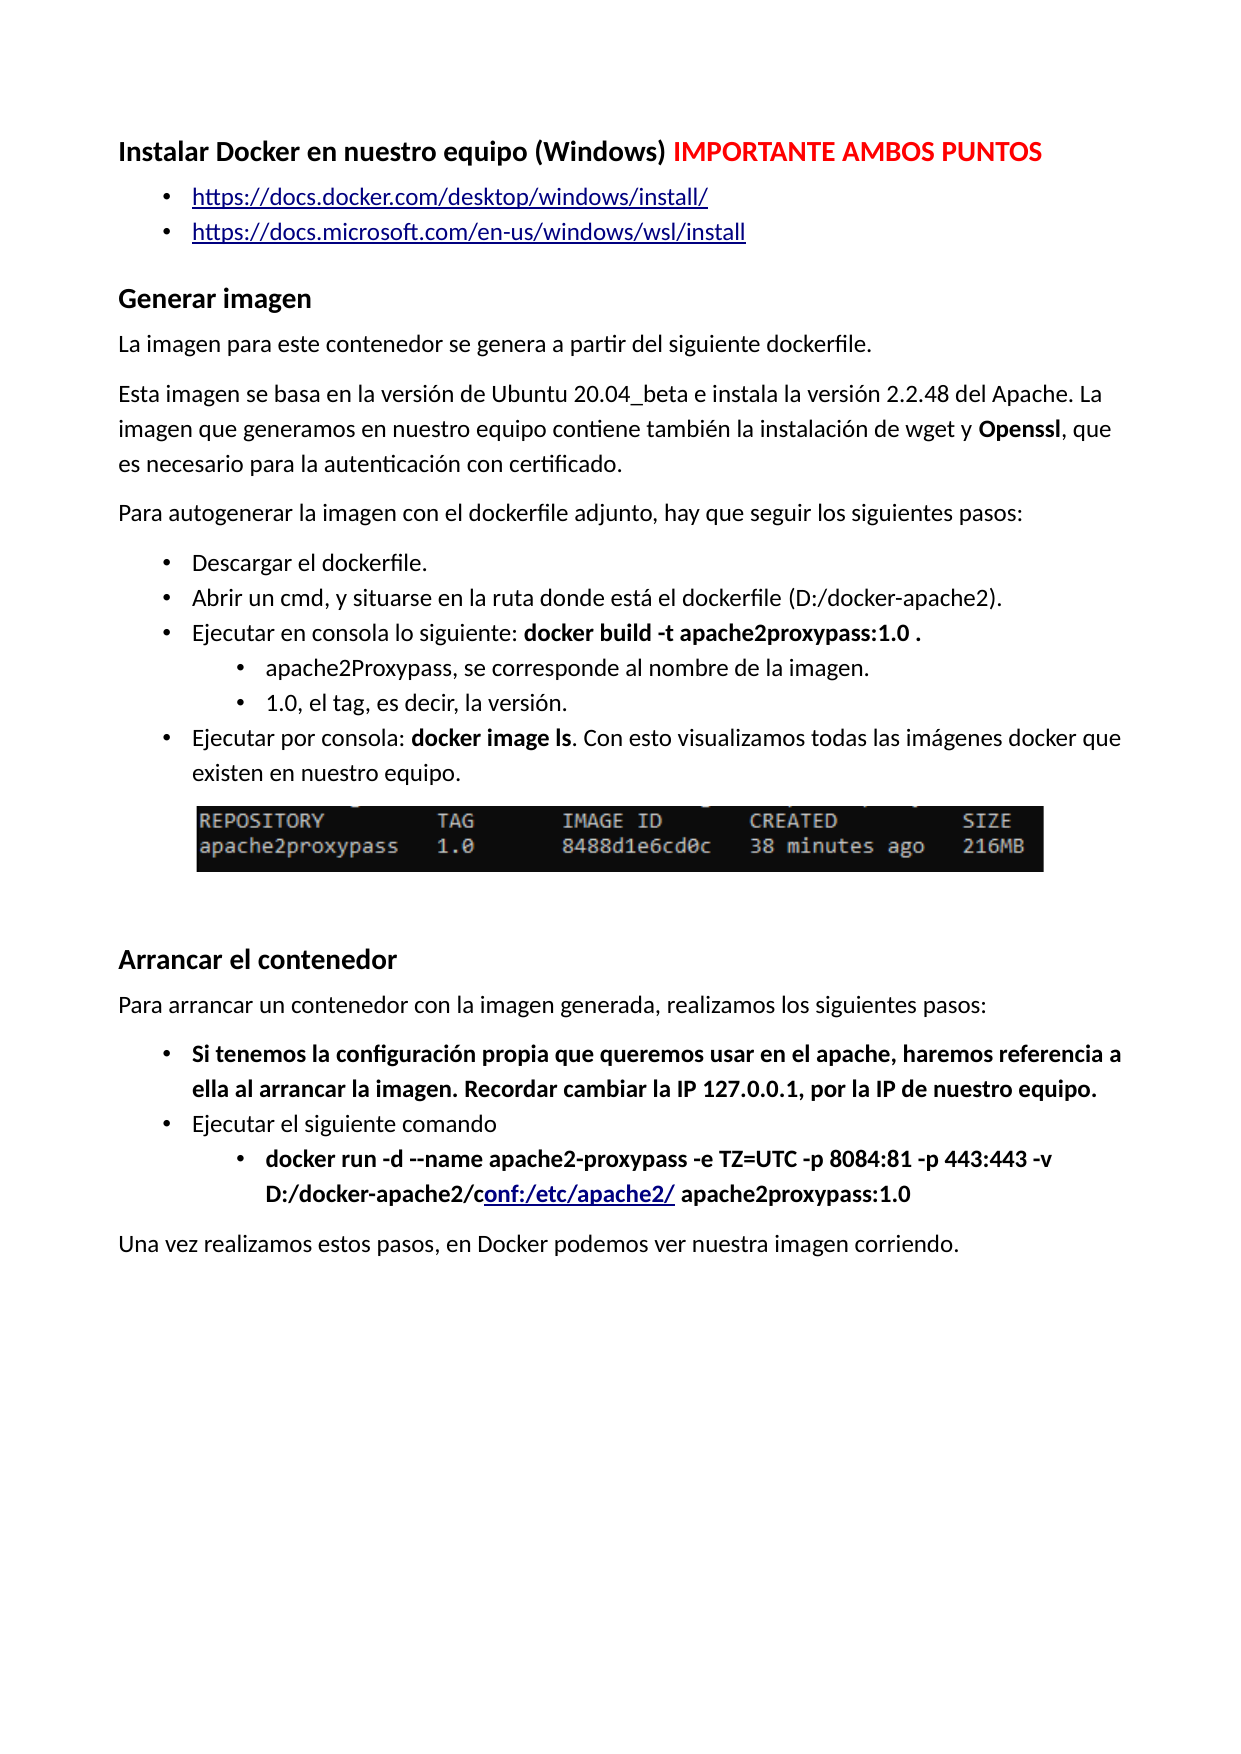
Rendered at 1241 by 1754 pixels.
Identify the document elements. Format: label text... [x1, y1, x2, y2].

list 1.0, el tag, es decir, la versión. [236, 687, 1122, 717]
subtitle Instalar Docker en nuestro equipo (Windows) IMPORTANTE AMBOS PUNTOS [118, 133, 1122, 168]
list Ejecutar por consola: docker image ls. Con esto visualizamos todas las imágenes docker que existen en nuestro equipo. [162, 722, 1122, 787]
list Ejecutar en consola lo siguiente: docker build -t apache2proxypass:1.0 . [162, 617, 1122, 647]
list Descargar el dockerfile. [162, 547, 1122, 577]
text La imagen para este contenedor se genera a partir del siguiente dockerfile. [118, 328, 1122, 359]
list Abrir un cmd, y situarse en la ruta donde está el dockerfile (D:/docker-apache2). [162, 582, 1122, 612]
list Si tenemos la configuración propia que queremos usar en el apache, haremos referencia a ella al arrancar la imagen. Recordar cambiar la IP 127.0.0.1, por la IP de nuestro equipo. [162, 1038, 1122, 1104]
list Ejecutar el siguiente comando [162, 1108, 1122, 1139]
picture [196, 806, 1044, 872]
list docker run -d --name apache2-proxypass -e TZ=UTC -p 8084:81 -p 443:443 -v D:/docker-apache2/conf:/etc/apache2/ apache2proxypass:1.0 [236, 1143, 1122, 1209]
list https://docs.docker.com/desktop/windows/install/ [162, 181, 1122, 211]
subtitle Arrancar el contenedor [118, 941, 1122, 976]
text Para arrancar un contenedor con la imagen generada, realizamos los siguientes pasos: [118, 989, 1122, 1019]
subtitle Generar imagen [118, 280, 1122, 316]
list https://docs.microsoft.com/en-us/windows/wsl/install [162, 216, 1122, 246]
text Esta imagen se basa en la versión de Ubuntu 20.04_beta e instala la versión 2.2.48 del Apache. La imagen que generamos en nuestro equipo contiene también la instalación de wget y Openssl, que es necesario para la autenticación con certificado. [118, 378, 1122, 478]
list apache2Proxypass, se corresponde al nombre de la imagen. [236, 652, 1122, 682]
text Para autogenerar la imagen con el dockerfile adjunto, hay que seguir los siguientes pasos: [118, 497, 1122, 528]
text Una vez realizamos estos pasos, en Docker podemos ver nuestra imagen corriendo. [118, 1228, 1122, 1258]
